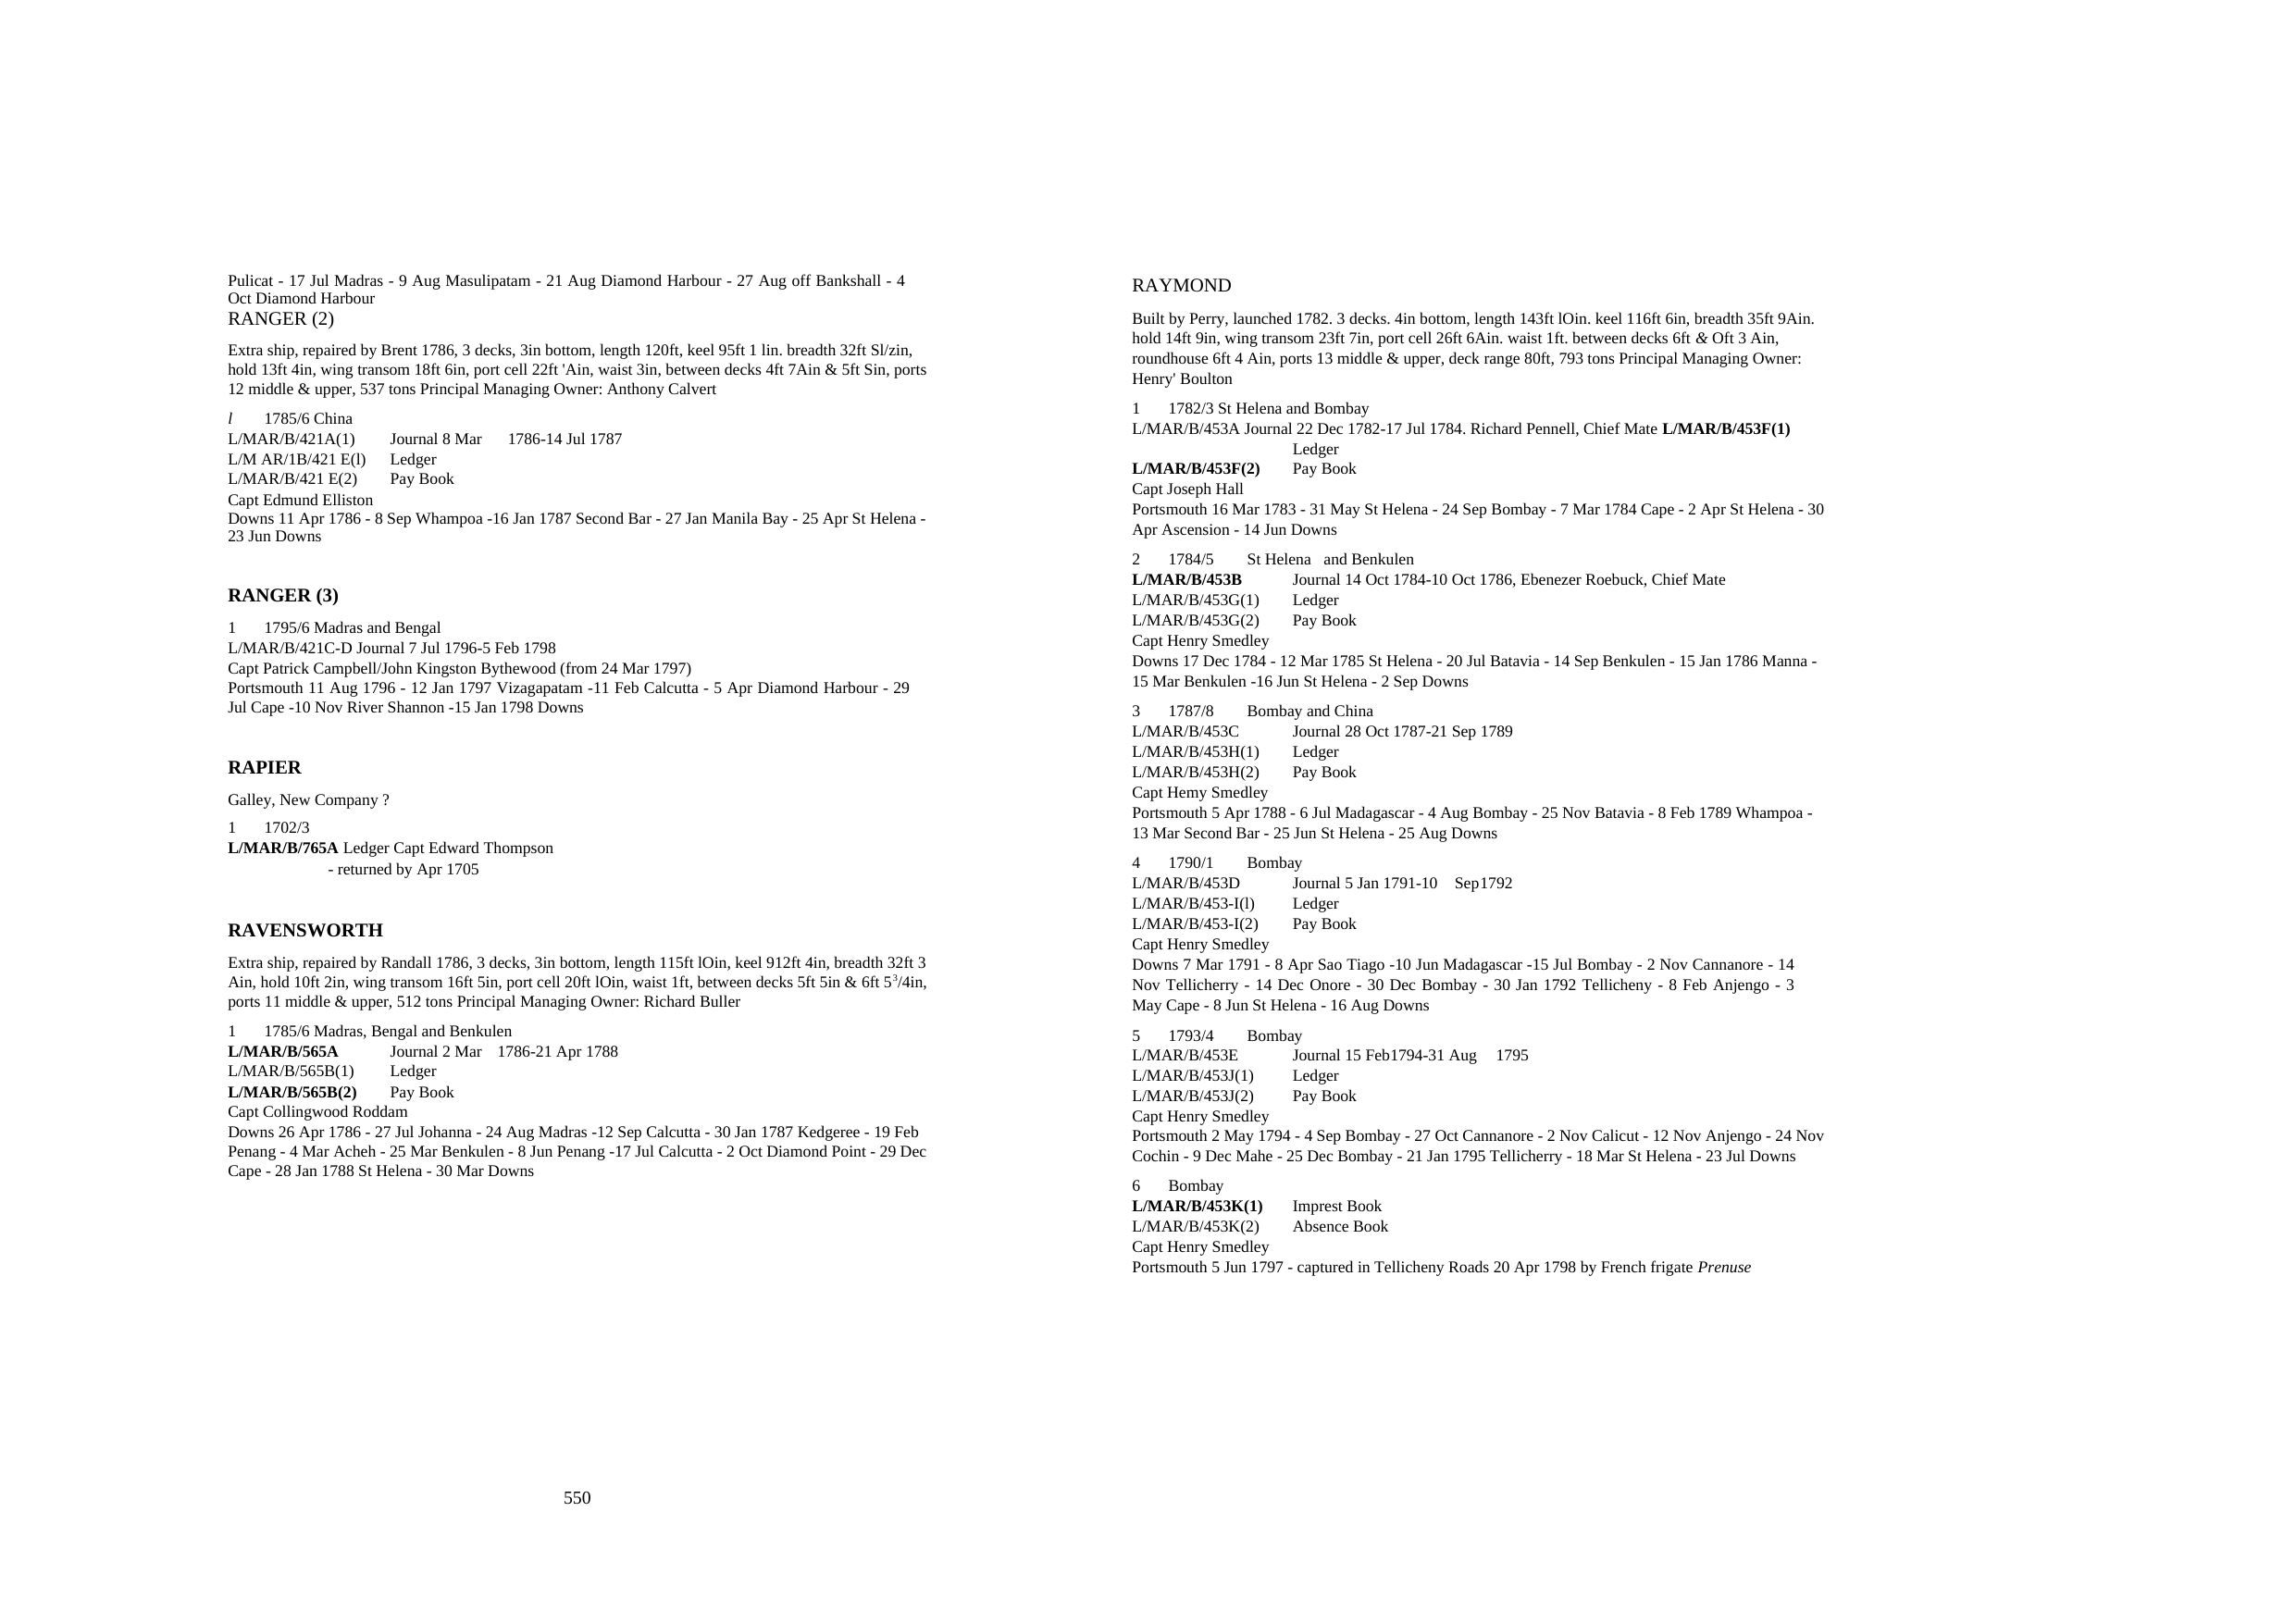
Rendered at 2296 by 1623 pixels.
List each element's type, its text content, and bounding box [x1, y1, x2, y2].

text Downs 17 Dec 1784 - 12 Mar 1785 St Helena - 20 Jul Batavia - 14 Sep Benkulen - 15 Jan 1786 Manna -15 Mar Benkulen -16 Jun St Helena - 2 Sep Downs [1132, 650, 1832, 690]
text L/MAR/B/565B(2) Pay Book [228, 1081, 928, 1101]
subtitle RANGER (2) [228, 307, 928, 329]
text Capt Collingwood Roddam [228, 1101, 928, 1121]
text L/MAR/B/421C-D Journal 7 Jul 1796-5 Feb 1798 [228, 638, 928, 658]
text L/MAR/B/453B Journal 14 Oct 1784-10 Oct 1786, Ebenezer Roebuck, Chief Mate [1132, 568, 1832, 589]
text L/M AR/1B/421 E(l) Ledger [228, 448, 928, 468]
text L/MAR/B/453H(2) Pay Book [1132, 762, 1832, 782]
text L/MAR/B/453-I(l) Ledger [1132, 893, 1832, 913]
text Downs 7 Mar 1791 - 8 Apr Sao Tiago -10 Jun Madagascar -15 Jul Bombay - 2 Nov Cannanore - 14 Nov Tellicherry - 14 Dec Onore - 30 Dec Bombay - 30 Jan 1792 Tellicheny - 8 Feb Anjengo - 3 May Cape - 8 Jun St Helena - 16 Aug Downs [1132, 954, 1795, 1015]
text Portsmouth 16 Mar 1783 - 31 May St Helena - 24 Sep Bombay - 7 Mar 1784 Cape - 2 Apr St Helena - 30 Apr Ascension - 14 Jun Downs [1132, 499, 1832, 539]
text L/MAR/B/453E Journal 15 Feb 1794-31 Aug 1795 [1132, 1045, 1832, 1065]
text L/MAR/B/453C Journal 28 Oct 1787-21 Sep 1789 [1132, 721, 1832, 741]
list 1790/1 Bombay [1132, 852, 1832, 873]
text L/MAR/B/453F(2) Pay Book [1132, 458, 1832, 478]
text Extra ship, repaired by Randall 1786, 3 decks, 3in bottom, length 115ft lOin, keel 912ft 4in, breadth 32ft 3 Ain, hold 10ft 2in, wing transom 16ft 5in, port cell 20ft lOin, waist 1ft, between decks 5ft 5in & 6ft 53/4in, ports 11 middle & upper, 512 tons Principal Managing Owner: Richard Buller [228, 953, 928, 1011]
text L/MAR/B/565B(1) Ledger [228, 1060, 928, 1081]
list 1793/4 Bombay [1132, 1025, 1832, 1045]
text Capt Edmund Elliston [228, 489, 928, 509]
text L/MAR/B/765A Ledger Capt Edward Thompson [228, 837, 928, 858]
text L/MAR/B/453G(1) Ledger [1132, 589, 1832, 609]
text L/MAR/B/453J(2) Pay Book [1132, 1085, 1832, 1106]
list 1702/3 [228, 816, 928, 837]
text Portsmouth 11 Aug 1796 - 12 Jan 1797 Vizagapatam -11 Feb Calcutta - 5 Apr Diamond Harbour - 29 Jul Cape -10 Nov River Shannon -15 Jan 1798 Downs [228, 678, 911, 716]
text L/MAR/B/453J(1) Ledger [1132, 1065, 1832, 1085]
list 1795/6 Madras and Bengal [228, 617, 928, 638]
text L/MAR/B/421A(1) Journal 8 Mar 1786-14 Jul 1787 [228, 427, 928, 448]
text Portsmouth 2 May 1794 - 4 Sep Bombay - 27 Oct Cannanore - 2 Nov Calicut - 12 Nov Anjengo - 24 Nov Cochin - 9 Dec Mahe - 25 Dec Bombay - 21 Jan 1795 Tellicherry - 18 Mar St Helena - 23 Jul Downs [1132, 1125, 1832, 1166]
text L/MAR/B/565A Journal 2 Mar 1786-21 Apr 1788 [228, 1040, 928, 1060]
text Portsmouth 5 Jun 1797 - captured in Tellicheny Roads 20 Apr 1798 by French frigate Prenuse [1132, 1257, 1832, 1277]
text Capt Hemy Smedley [1132, 782, 1832, 802]
list 1782/3 St Helena and Bombay [1132, 398, 1832, 418]
text Capt Henry Smedley [1132, 630, 1832, 650]
text L/MAR/B/453-I(2) Pay Book [1132, 913, 1832, 934]
text L/MAR/B/453A Journal 22 Dec 1782-17 Jul 1784. Richard Pennell, Chief Mate L/MAR/B/453F(1) Ledger [1132, 418, 1832, 458]
text Capt Henry Smedley [1132, 1106, 1832, 1125]
text Capt Patrick Campbell/John Kingston Bythewood (from 24 Mar 1797) [228, 658, 928, 678]
text L/MAR/B/421 E(2) Pay Book [228, 468, 928, 489]
text L/MAR/B/453K(1) Imprest Book [1132, 1196, 1832, 1216]
list 1784/5 St Helena and Benkulen [1132, 549, 1832, 568]
text Capt Henry Smedley [1132, 934, 1832, 954]
list 1787/8 Bombay and China [1132, 700, 1832, 721]
text L/MAR/B/453H(1) Ledger [1132, 741, 1832, 762]
text Downs 11 Apr 1786 - 8 Sep Whampoa -16 Jan 1787 Second Bar - 27 Jan Manila Bay - 25 Apr St Helena - 23 Jun Downs [228, 509, 928, 545]
text Extra ship, repaired by Brent 1786, 3 decks, 3in bottom, length 120ft, keel 95ft 1 lin. breadth 32ft Sl/zin, hold 13ft 4in, wing transom 18ft 6in, port cell 22ft 'Ain, waist 3in, between decks 4ft 7Ain & 5ft Sin, ports 12 middle & upper, 537 tons Principal Managing Owner: Anthony Calvert [228, 341, 928, 399]
subtitle RAVENSWORTH [228, 920, 928, 942]
text - returned by Apr 1705 [328, 858, 928, 878]
text Pulicat - 17 Jul Madras - 9 Aug Masulipatam - 21 Aug Diamond Harbour - 27 Aug off Bankshall - 4 Oct Diamond Harbour [228, 271, 1832, 307]
text Capt Henry Smedley [1132, 1236, 1832, 1257]
list 1785/6 China [228, 408, 928, 427]
text Downs 26 Apr 1786 - 27 Jul Johanna - 24 Aug Madras -12 Sep Calcutta - 30 Jan 1787 Kedgeree - 19 Feb Penang - 4 Mar Acheh - 25 Mar Benkulen - 8 Jun Penang -17 Jul Calcutta - 2 Oct Diamond Point - 29 Dec Cape - 28 Jan 1788 St Helena - 30 Mar Downs [228, 1121, 928, 1181]
text L/MAR/B/453G(2) Pay Book [1132, 609, 1832, 630]
text L/MAR/B/453D Journal 5 Jan 1791-10 Sep 1792 [1132, 873, 1832, 893]
list 1785/6 Madras, Bengal and Benkulen [228, 1020, 928, 1040]
text Built by Perry, launched 1782. 3 decks. 4in bottom, length 143ft lOin. keel 116ft 6in, breadth 35ft 9Ain. hold 14ft 9in, wing transom 23ft 7in, port cell 26ft 6Ain. waist 1ft. between decks 6ft & Oft 3 Ain, roundhouse 6ft 4 Ain, ports 13 middle & upper, deck range 80ft, 793 tons Principal Managing Owner: Henry' Boulton [1132, 307, 1832, 388]
subtitle RAPIER [228, 757, 928, 778]
list Bombay [1132, 1175, 1832, 1196]
text L/MAR/B/453K(2) Absence Book [1132, 1216, 1832, 1236]
text Capt Joseph Hall [1132, 478, 1832, 499]
text Portsmouth 5 Apr 1788 - 6 Jul Madagascar - 4 Aug Bombay - 25 Nov Batavia - 8 Feb 1789 Whampoa - 13 Mar Second Bar - 25 Jun St Helena - 25 Aug Downs [1132, 802, 1832, 843]
subtitle RANGER (3) [228, 585, 928, 606]
text Galley, New Company ? [228, 790, 928, 809]
